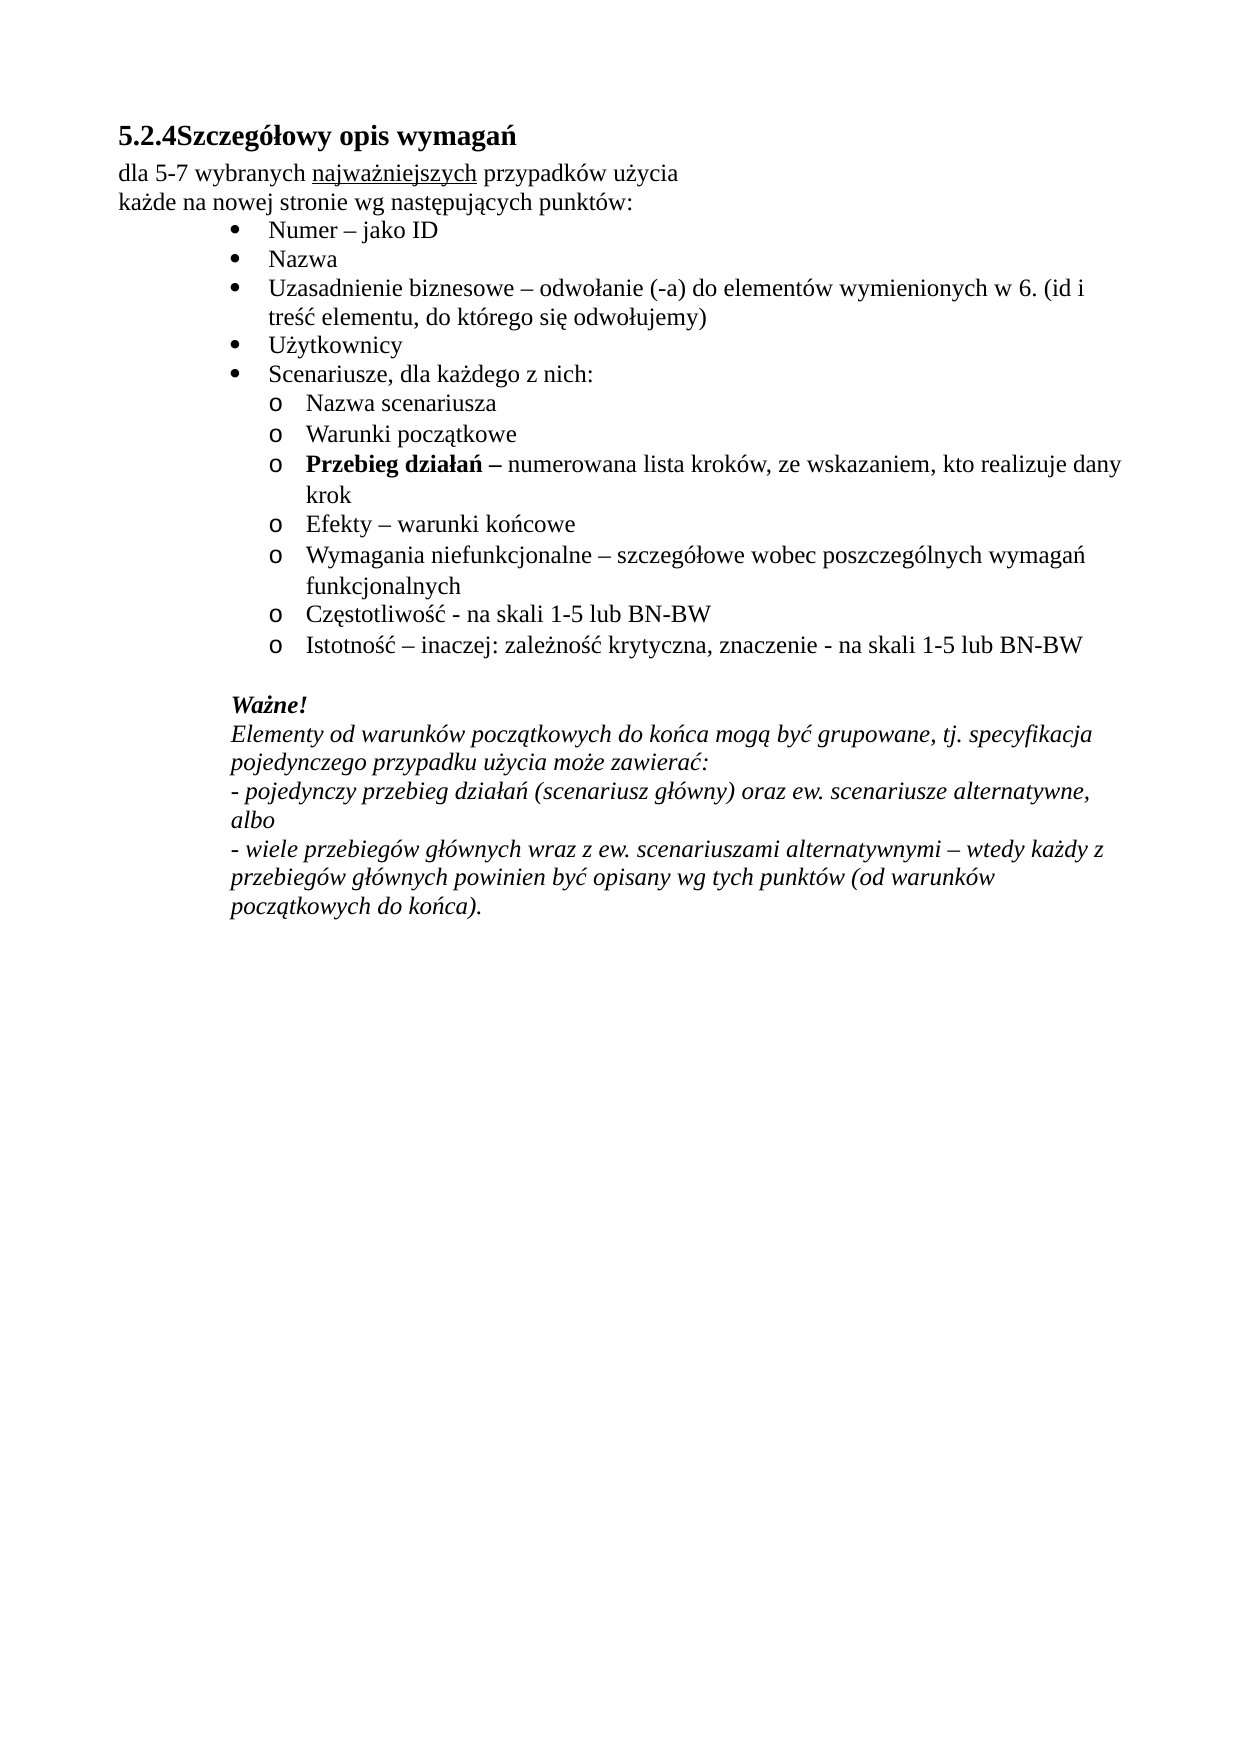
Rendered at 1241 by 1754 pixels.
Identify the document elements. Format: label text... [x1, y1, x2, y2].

list Numer – jako ID [231, 215, 1122, 244]
text Ważne! [231, 690, 1122, 719]
list Użytkownicy [231, 330, 1122, 359]
list Przebieg działań – numerowana lista kroków, ze wskazaniem, kto realizuje dany krok [268, 449, 1122, 509]
subtitle 5.2.4Szczegółowy opis wymagań [118, 118, 1122, 152]
list Wymagania niefunkcjonalne – szczegółowe wobec poszczególnych wymagań funkcjonalnych [268, 540, 1122, 599]
text Elementy od warunków początkowych do końca mogą być grupowane, tj. specyfikacja pojedynczego przypadku użycia może zawierać: [231, 719, 1122, 776]
list Nazwa scenariusza [268, 388, 1122, 419]
list Warunki początkowe [268, 419, 1122, 449]
list Nazwa [231, 244, 1122, 273]
text - pojedynczy przebieg działań (scenariusz główny) oraz ew. scenariusze alternatywne, albo [231, 776, 1122, 834]
list Uzasadnienie biznesowe – odwołanie (-a) do elementów wymienionych w 6. (id i treść elementu, do którego się odwołujemy) [231, 273, 1122, 330]
list Scenariusze, dla każdego z nich: [231, 359, 1122, 388]
list Efekty – warunki końcowe [268, 509, 1122, 540]
list Częstotliwość - na skali 1-5 lub BN-BW [268, 599, 1122, 630]
list Istotność – inaczej: zależność krytyczna, znaczenie - na skali 1-5 lub BN-BW [268, 630, 1122, 661]
text dla 5-7 wybranych najważniejszych przypadków użycia [118, 158, 1122, 187]
text każde na nowej stronie wg następujących punktów: [118, 187, 1122, 215]
text - wiele przebiegów głównych wraz z ew. scenariuszami alternatywnymi – wtedy każdy z przebiegów głównych powinien być opisany wg tych punktów (od warunków początkowych do końca). [231, 834, 1122, 920]
